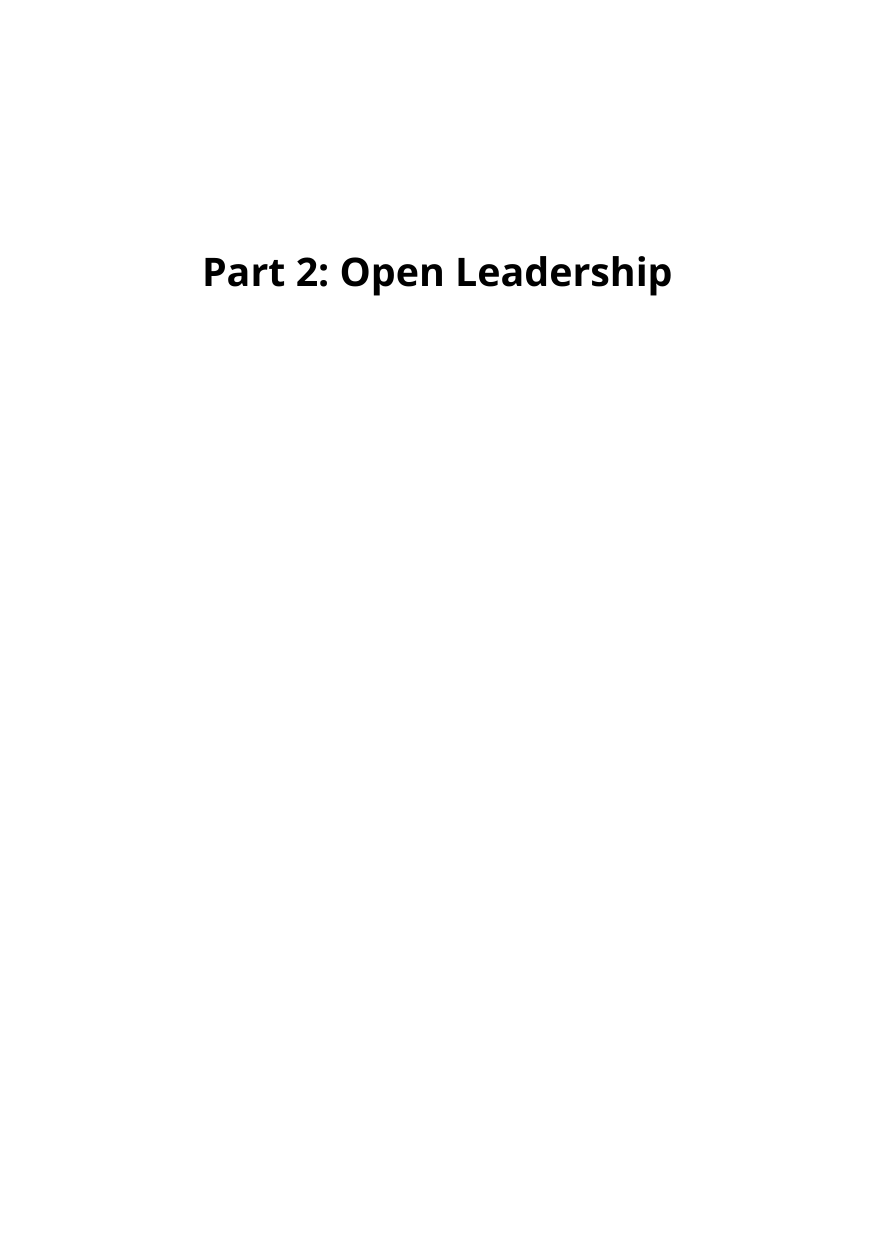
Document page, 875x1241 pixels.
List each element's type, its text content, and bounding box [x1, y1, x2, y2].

subtitle Part 2: Open Leadership [127, 250, 747, 296]
